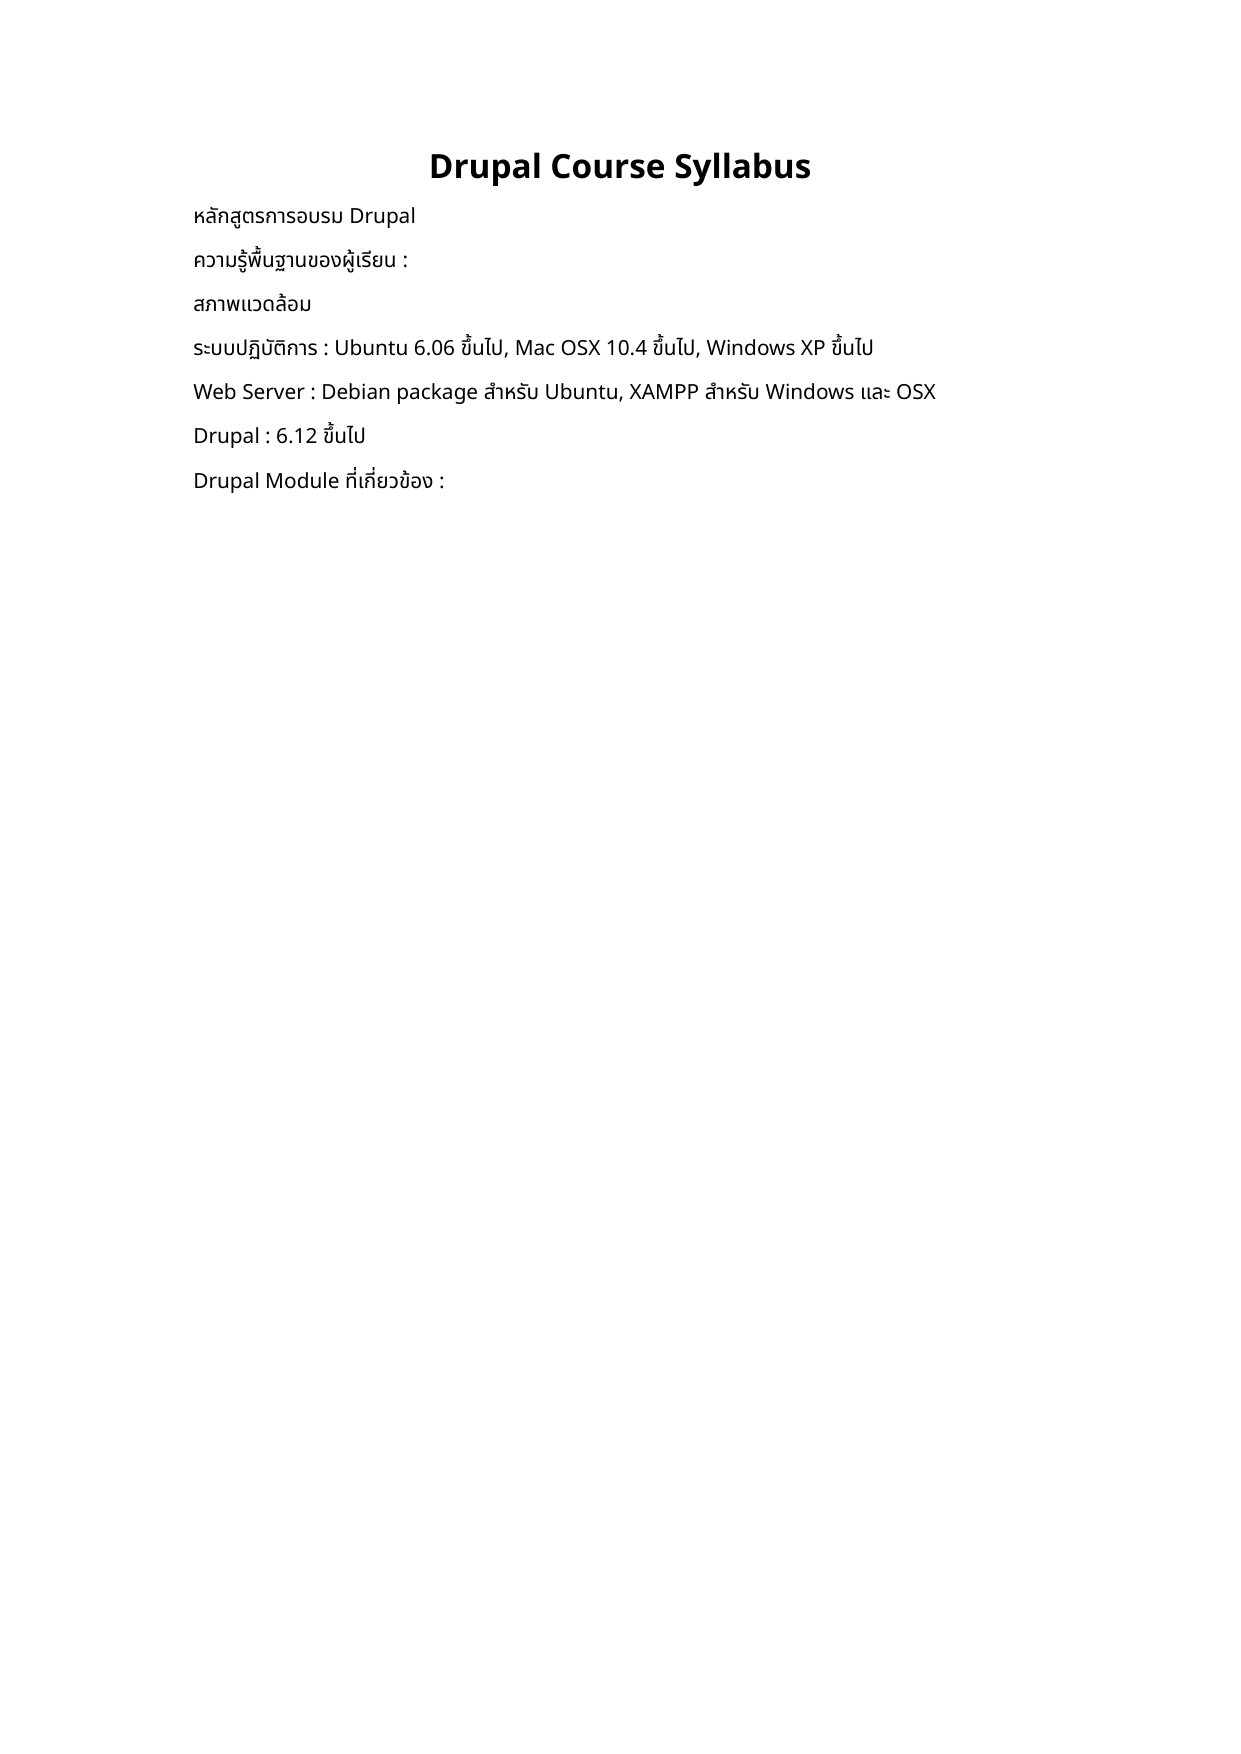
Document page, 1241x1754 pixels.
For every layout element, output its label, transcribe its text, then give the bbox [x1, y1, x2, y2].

text สภาพแวดล้อม [118, 289, 1122, 321]
text Drupal : 6.12 ขึ้นไป [118, 422, 1122, 453]
text หลักสูตรการอบรม Drupal [118, 201, 1122, 233]
text ความรู้พื้นฐานของผู้เรียน : [118, 245, 1122, 277]
text Web Server : Debian package สำหรับ Ubuntu, XAMPP สำหรับ Windows และ OSX [118, 377, 1122, 409]
text ระบบปฏิบัติการ : Ubuntu 6.06 ขึ้นไป, Mac OSX 10.4 ขึ้นไป, Windows XP ขึ้นไป [118, 333, 1122, 365]
text Drupal Module ที่เกี่ยวข้อง : [118, 466, 1122, 497]
subtitle Drupal Course Syllabus [118, 143, 1122, 188]
